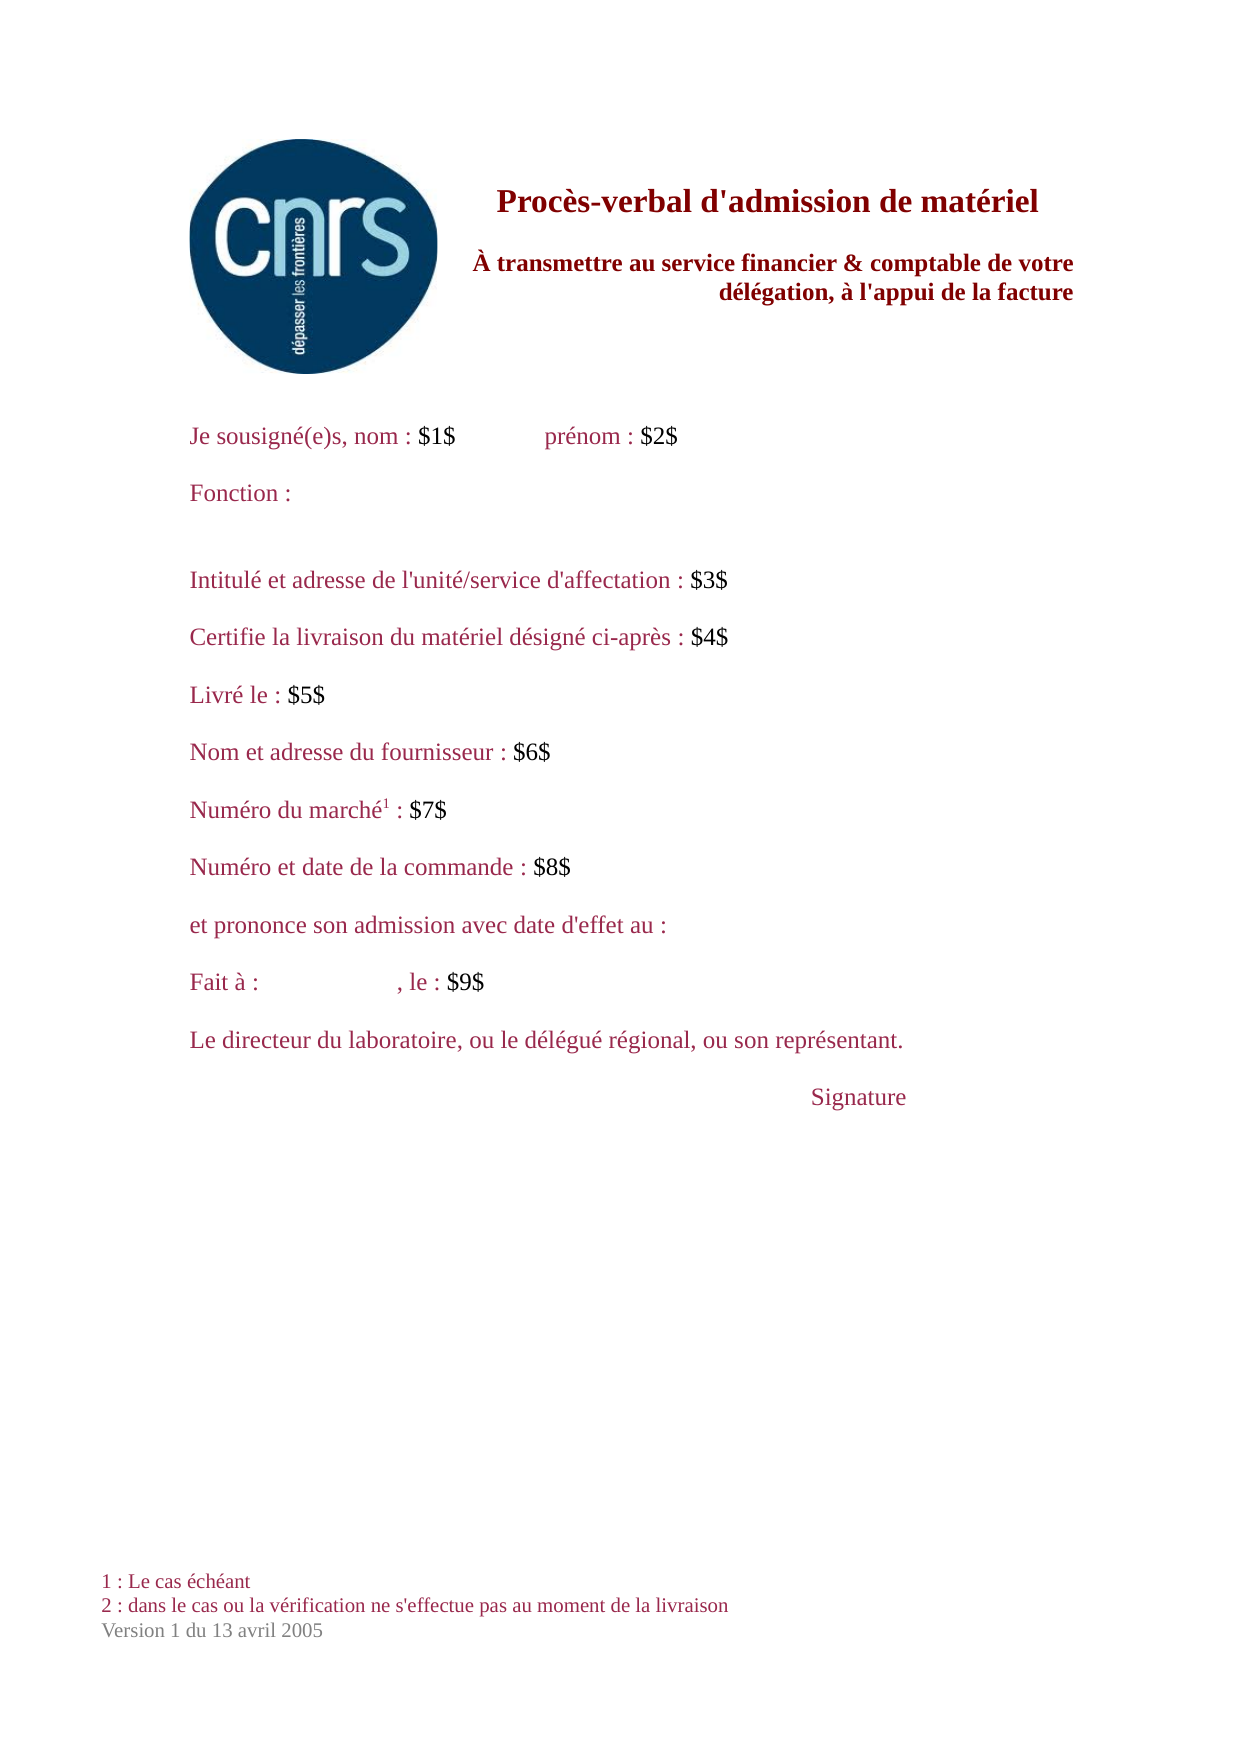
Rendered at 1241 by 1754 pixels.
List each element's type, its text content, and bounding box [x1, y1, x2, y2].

text Certifie la livraison du matériel désigné ci-après : $4$ [101, 622, 1125, 651]
text Fonction : [101, 478, 1125, 507]
text [101, 248, 189, 306]
text [101, 181, 189, 220]
text Signature [101, 1082, 906, 1111]
text Je sousigné(e)s, nom : $1$ prénom : $2$ [101, 421, 1125, 450]
text Le directeur du laboratoire, ou le délégué régional, ou son représentant. [101, 1025, 1125, 1053]
text Intitulé et adresse de l'unité/service d'affectation : $3$ [101, 565, 1125, 593]
text Numéro et date de la commande : $8$ [101, 852, 1125, 881]
text Numéro du marché1 : $7$ [101, 795, 1125, 823]
text À transmettre au service financier & comptable de votre délégation, à l'appui de la facture [438, 248, 1073, 306]
text Nom et adresse du fournisseur : $6$ [101, 737, 1125, 766]
text Livré le : $5$ [101, 680, 1125, 708]
text Fait à : , le : $9$ [101, 967, 1125, 996]
text et prononce son admission avec date d'effet au : [101, 910, 1125, 938]
picture [189, 139, 438, 374]
text Procès-verbal d'admission de matériel [438, 181, 1073, 220]
